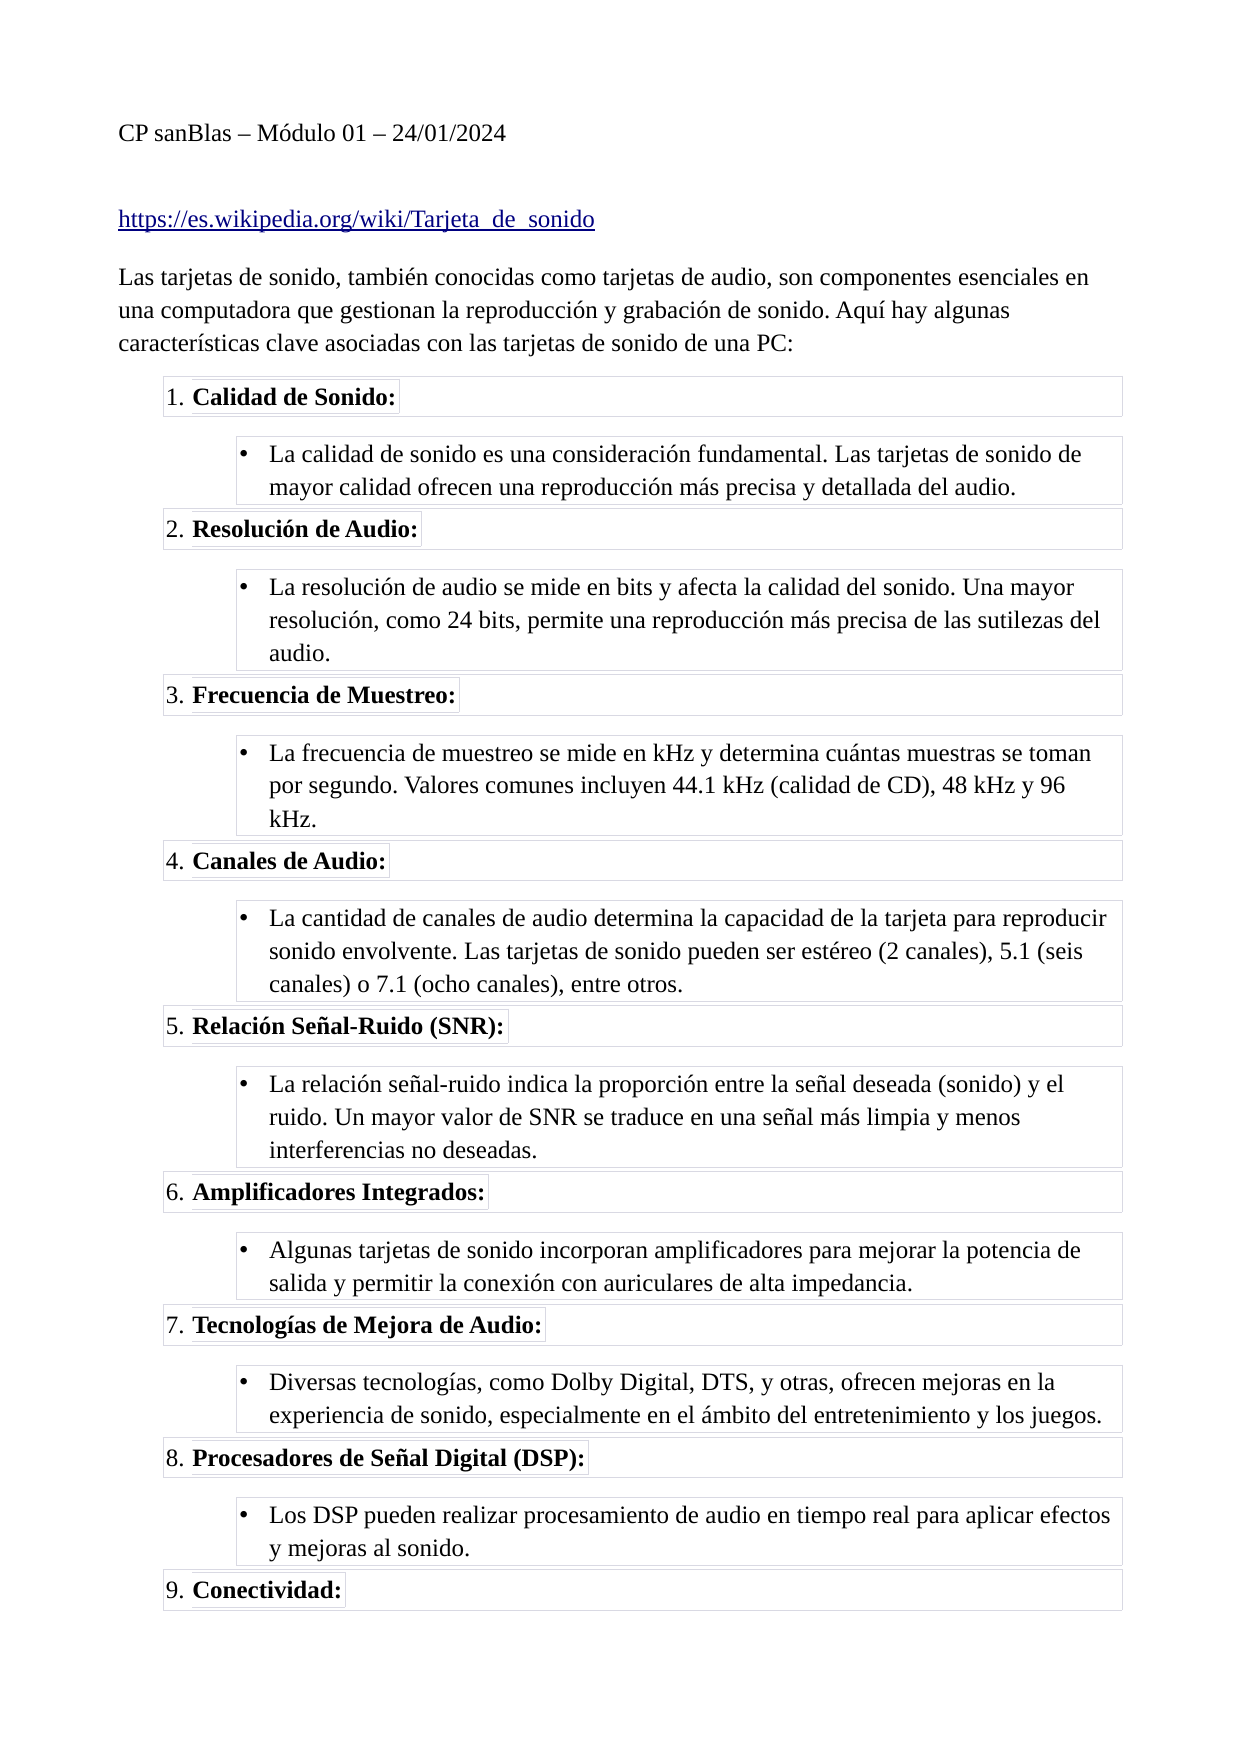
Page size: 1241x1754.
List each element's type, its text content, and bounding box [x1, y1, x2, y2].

text https://es.wikipedia.org/wiki/Tarjeta_de_sonido [118, 204, 1122, 233]
list Resolución de Audio: [164, 509, 1122, 549]
list Amplificadores Integrados: [164, 1172, 1122, 1212]
list La cantidad de canales de audio determina la capacidad de la tarjeta para reproducir sonido envolvente. Las tarjetas de sonido pueden ser estéreo (2 canales), 5.1 (seis canales) o 7.1 (ocho canales), entre otros. [237, 901, 1122, 1001]
list Procesadores de Señal Digital (DSP): [164, 1438, 1122, 1477]
list La relación señal-ruido indica la proporción entre la señal deseada (sonido) y el ruido. Un mayor valor de SNR se traduce en una señal más limpia y menos interferencias no deseadas. [237, 1067, 1122, 1167]
text Las tarjetas de sonido, también conocidas como tarjetas de audio, son componentes esenciales en una computadora que gestionan la reproducción y grabación de sonido. Aquí hay algunas características clave asociadas con las tarjetas de sonido de una PC: [118, 262, 1122, 357]
list Diversas tecnologías, como Dolby Digital, DTS, y otras, ofrecen mejoras en la experiencia de sonido, especialmente en el ámbito del entretenimiento y los juegos. [237, 1366, 1122, 1432]
text CP sanBlas – Módulo 01 – 24/01/2024 [118, 118, 1122, 147]
list Relación Señal-Ruido (SNR): [164, 1006, 1122, 1046]
list Los DSP pueden realizar procesamiento de audio en tiempo real para aplicar efectos y mejoras al sonido. [237, 1498, 1122, 1565]
list Canales de Audio: [164, 841, 1122, 880]
list Frecuencia de Muestreo: [164, 675, 1122, 715]
list Algunas tarjetas de sonido incorporan amplificadores para mejorar la potencia de salida y permitir la conexión con auriculares de alta impedancia. [237, 1233, 1122, 1299]
list La resolución de audio se mide en bits y afecta la calidad del sonido. Una mayor resolución, como 24 bits, permite una reproducción más precisa de las sutilezas del audio. [237, 570, 1122, 670]
list La frecuencia de muestreo se mide en kHz y determina cuántas muestras se toman por segundo. Valores comunes incluyen 44.1 kHz (calidad de CD), 48 kHz y 96 kHz. [237, 736, 1122, 835]
list Calidad de Sonido: [164, 377, 1122, 416]
list Conectividad: [164, 1570, 1122, 1610]
list La calidad de sonido es una consideración fundamental. Las tarjetas de sonido de mayor calidad ofrecen una reproducción más precisa y detallada del audio. [237, 437, 1122, 504]
list Tecnologías de Mejora de Audio: [164, 1305, 1122, 1345]
